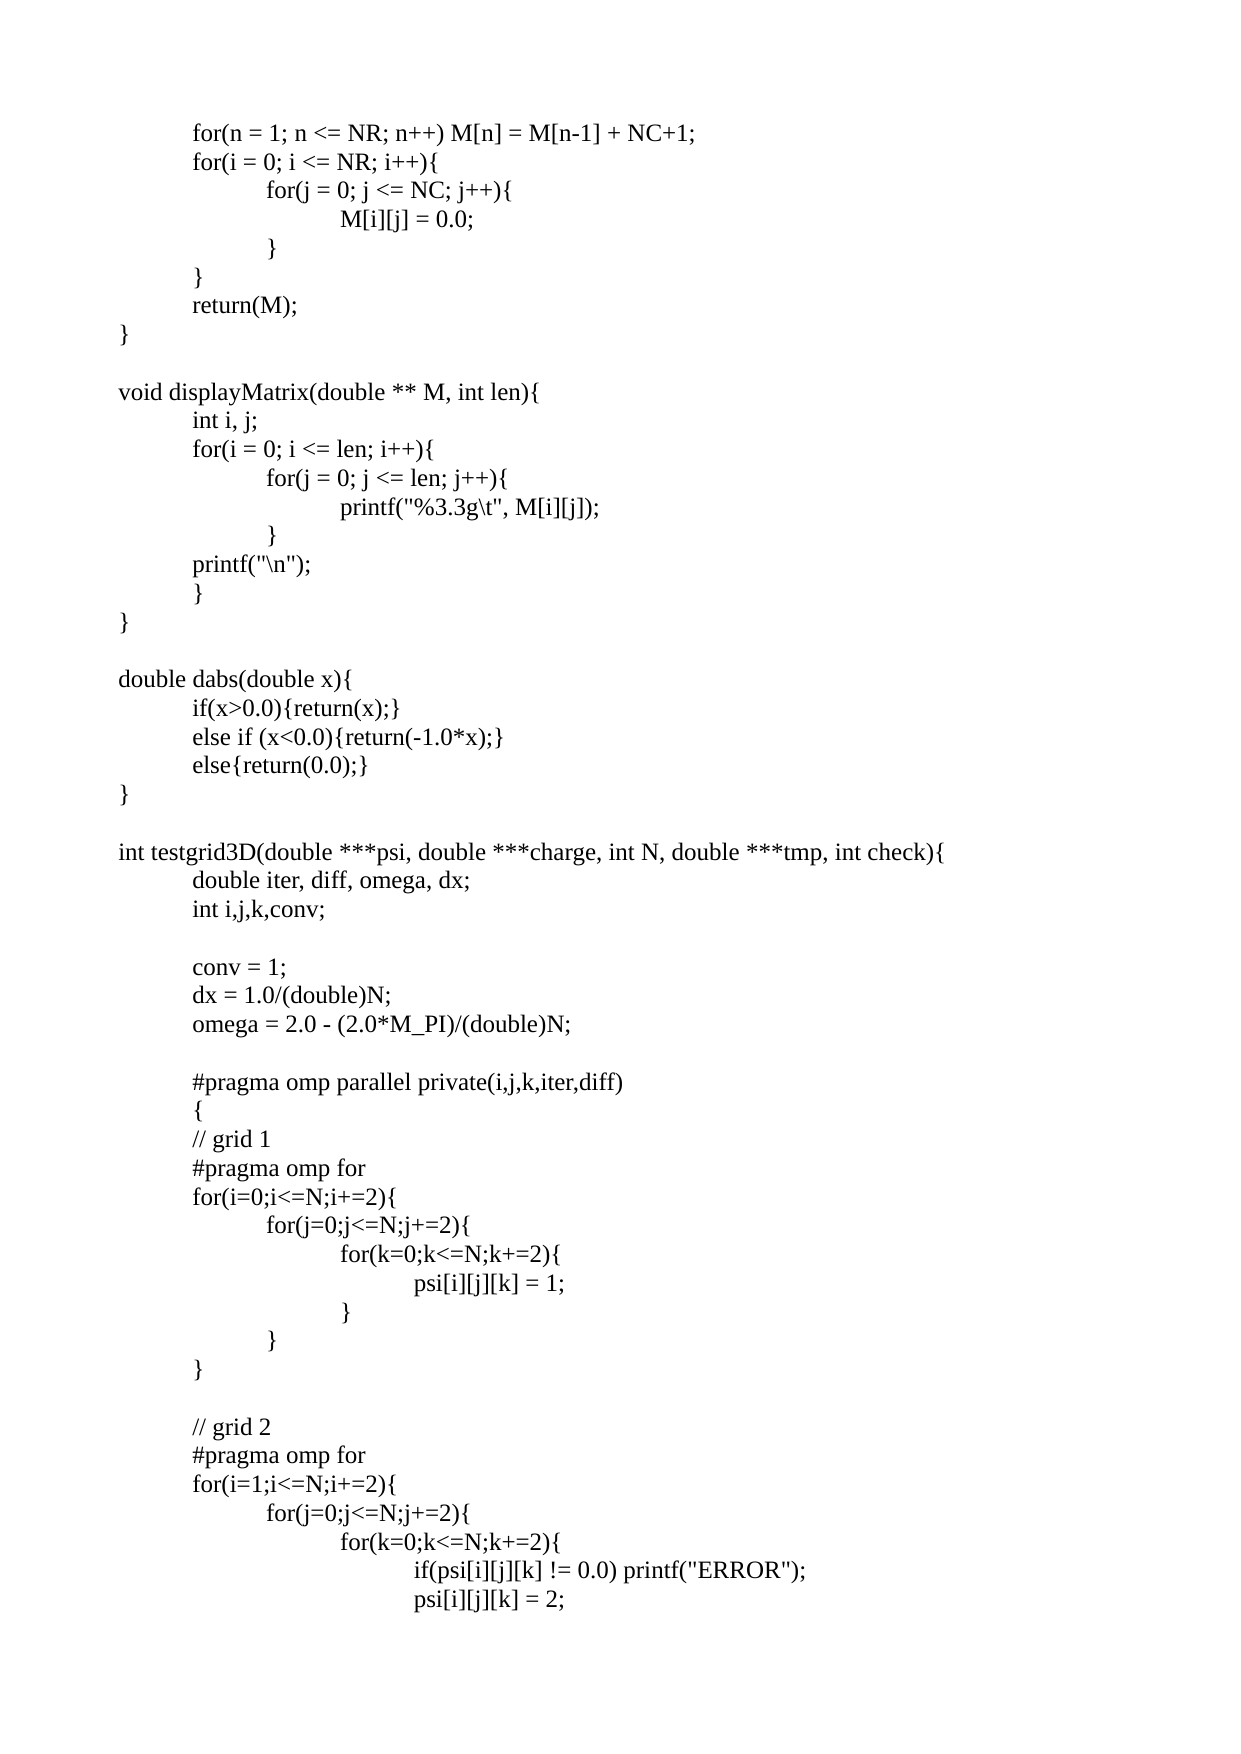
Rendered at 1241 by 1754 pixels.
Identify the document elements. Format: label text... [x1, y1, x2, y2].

text else{return(0.0);} [118, 751, 1122, 779]
text for(j=0;j<=N;j+=2){ [118, 1211, 1122, 1239]
text dx = 1.0/(double)N; [118, 981, 1122, 1009]
text { [118, 1096, 1122, 1124]
text printf("%3.3g\t", M[i][j]); [118, 492, 1122, 521]
text for(i = 0; i <= len; i++){ [118, 434, 1122, 463]
text #pragma omp parallel private(i,j,k,iter,diff) [118, 1067, 1122, 1096]
text } [118, 578, 1122, 607]
text psi[i][j][k] = 2; [118, 1584, 1122, 1613]
text omega = 2.0 - (2.0*M_PI)/(double)N; [118, 1009, 1122, 1038]
text #pragma omp for [118, 1441, 1122, 1469]
text // grid 2 [118, 1412, 1122, 1441]
text M[i][j] = 0.0; [118, 204, 1122, 233]
text double dabs(double x){ [118, 664, 1122, 693]
text double iter, diff, omega, dx; [118, 866, 1122, 894]
text conv = 1; [118, 952, 1122, 981]
text psi[i][j][k] = 1; [118, 1268, 1122, 1297]
text } [118, 319, 1122, 348]
text for(i=1;i<=N;i+=2){ [118, 1469, 1122, 1498]
text printf("\n"); [118, 549, 1122, 578]
text // grid 1 [118, 1124, 1122, 1153]
text } [118, 1354, 1122, 1383]
text } [118, 1326, 1122, 1354]
text } [118, 233, 1122, 262]
text } [118, 779, 1122, 808]
text void displayMatrix(double ** M, int len){ [118, 377, 1122, 406]
text #pragma omp for [118, 1153, 1122, 1182]
text int testgrid3D(double ***psi, double ***charge, int N, double ***tmp, int check){ [118, 837, 1122, 866]
text return(M); [118, 291, 1122, 319]
text if(x>0.0){return(x);} [118, 693, 1122, 722]
text for(i = 0; i <= NR; i++){ [118, 147, 1122, 176]
text } [118, 262, 1122, 291]
text for(j = 0; j <= len; j++){ [118, 463, 1122, 492]
text for(n = 1; n <= NR; n++) M[n] = M[n-1] + NC+1; [118, 118, 1122, 147]
text for(i=0;i<=N;i+=2){ [118, 1182, 1122, 1211]
text for(k=0;k<=N;k+=2){ [118, 1239, 1122, 1268]
text } [118, 1297, 1122, 1326]
text for(k=0;k<=N;k+=2){ [118, 1527, 1122, 1556]
text int i,j,k,conv; [118, 894, 1122, 923]
text } [118, 607, 1122, 636]
text int i, j; [118, 406, 1122, 434]
text else if (x<0.0){return(-1.0*x);} [118, 722, 1122, 751]
text for(j=0;j<=N;j+=2){ [118, 1498, 1122, 1527]
text if(psi[i][j][k] != 0.0) printf("ERROR"); [118, 1556, 1122, 1584]
text for(j = 0; j <= NC; j++){ [118, 176, 1122, 204]
text } [118, 521, 1122, 549]
